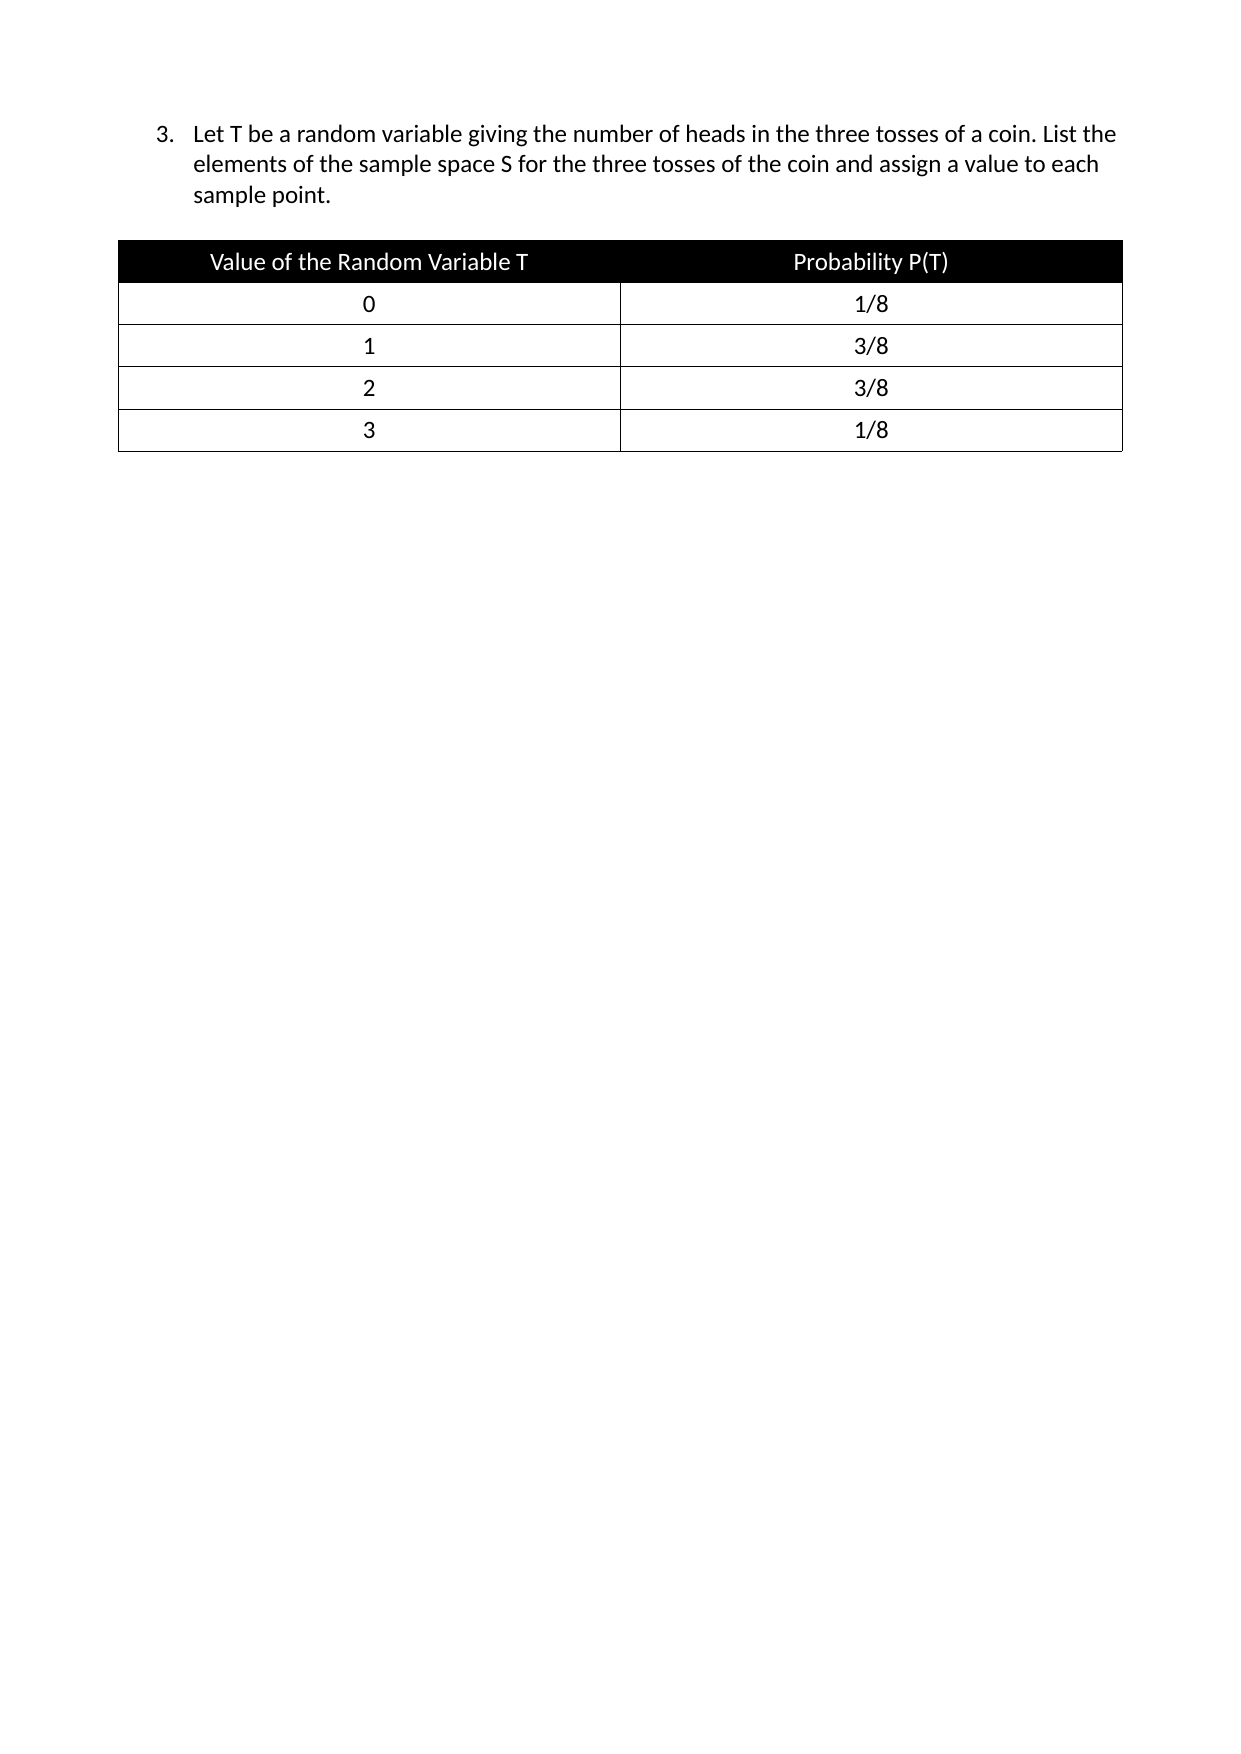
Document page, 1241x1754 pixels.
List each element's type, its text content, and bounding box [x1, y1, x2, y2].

table_cell 2 [119, 367, 620, 408]
table_header Value of the Random Variable T [119, 241, 620, 282]
table_cell 3 [119, 410, 620, 451]
table_cell 3/8 [621, 367, 1122, 408]
table_cell 1/8 [621, 410, 1122, 451]
table_cell 3/8 [621, 325, 1122, 366]
table_header Probability P(T) [621, 241, 1122, 282]
table_cell 1 [119, 325, 620, 366]
table_cell 0 [119, 283, 620, 324]
table_cell 1/8 [621, 283, 1122, 324]
list Let T be a random variable giving the number of heads in the three tosses of a coin. List the elements of the sample space S for the three tosses of the coin and assign a value to each sample point. [156, 118, 1122, 210]
